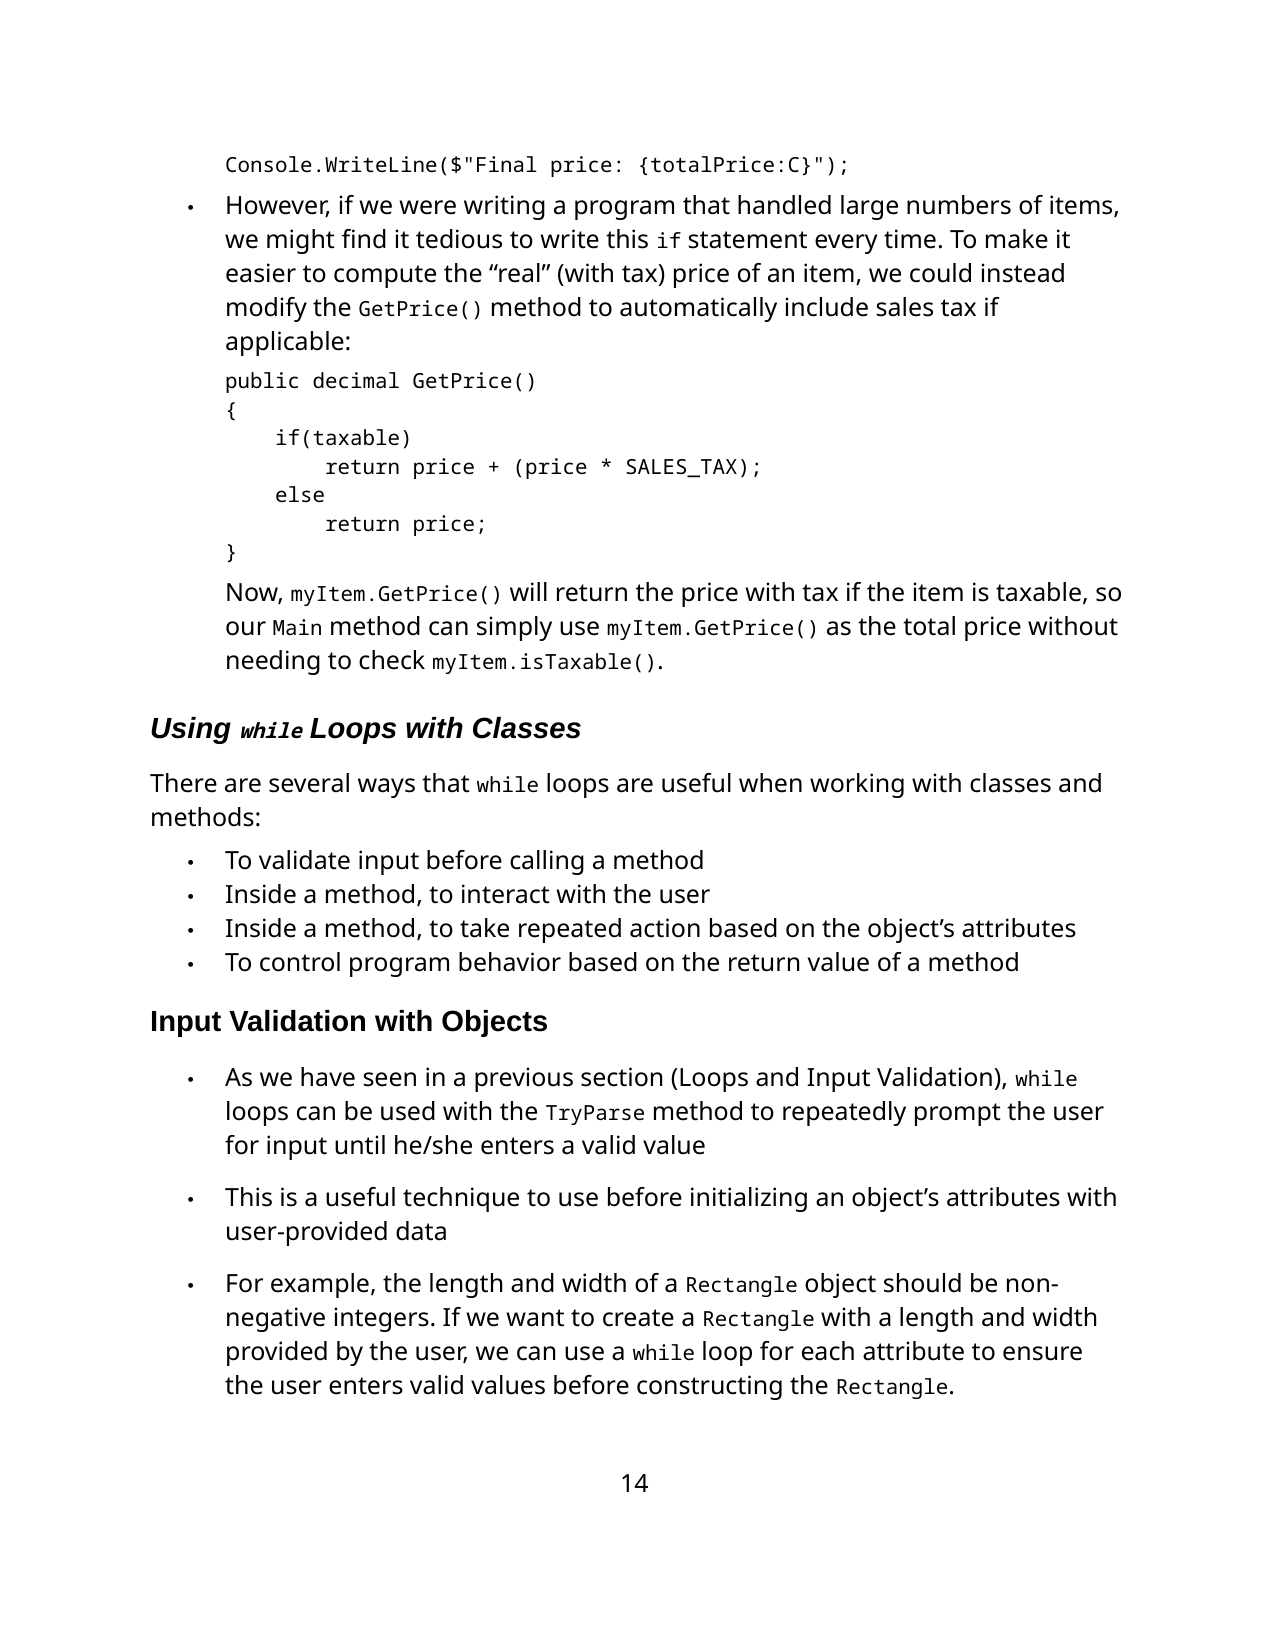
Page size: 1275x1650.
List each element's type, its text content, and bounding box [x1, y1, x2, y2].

list Inside a method, to interact with the user [187, 877, 1125, 911]
list For example, the length and width of a Rectangle object should be non-negative integers. If we want to create a Rectangle with a length and width provided by the user, we can use a while loop for each attribute to ensure the user enters valid values before constructing the Rectangle. [187, 1265, 1125, 1402]
list Inside a method, to take repeated action based on the object’s attributes [187, 911, 1125, 945]
subtitle Input Validation with Objects [150, 1004, 1125, 1038]
subtitle Using while Loops with Classes [150, 711, 1125, 744]
list However, if we were writing a program that handled large numbers of items, we might find it tedious to write this if statement every time. To make it easier to compute the “real” (with tax) price of an item, we could instead modify the GetPrice() method to automatically include sales tax if applicable: [187, 187, 1125, 358]
list public decimal GetPrice() [187, 367, 1125, 395]
list To validate input before calling a method [187, 843, 1125, 877]
list else [187, 480, 1125, 509]
list if(taxable) [187, 423, 1125, 452]
list To control program behavior based on the return value of a method [187, 945, 1125, 979]
list { [187, 395, 1125, 423]
list This is a useful technique to use before initializing an object’s attributes with user-provided data [187, 1179, 1125, 1247]
list return price + (price * SALES_TAX); [187, 452, 1125, 480]
list return price; [187, 509, 1125, 537]
text There are several ways that while loops are useful when working with classes and methods: [150, 766, 1125, 834]
list Console.WriteLine($"Final price: {totalPrice:C}"); [187, 150, 1125, 178]
list Now, myItem.GetPrice() will return the price with tax if the item is taxable, so our Main method can simply use myItem.GetPrice() as the total price without needing to check myItem.isTaxable(). [187, 575, 1125, 677]
list As we have seen in a previous section (Loops and Input Validation), while loops can be used with the TryParse method to repeatedly prompt the user for input until he/she enters a valid value [187, 1059, 1125, 1161]
list } [187, 537, 1125, 566]
